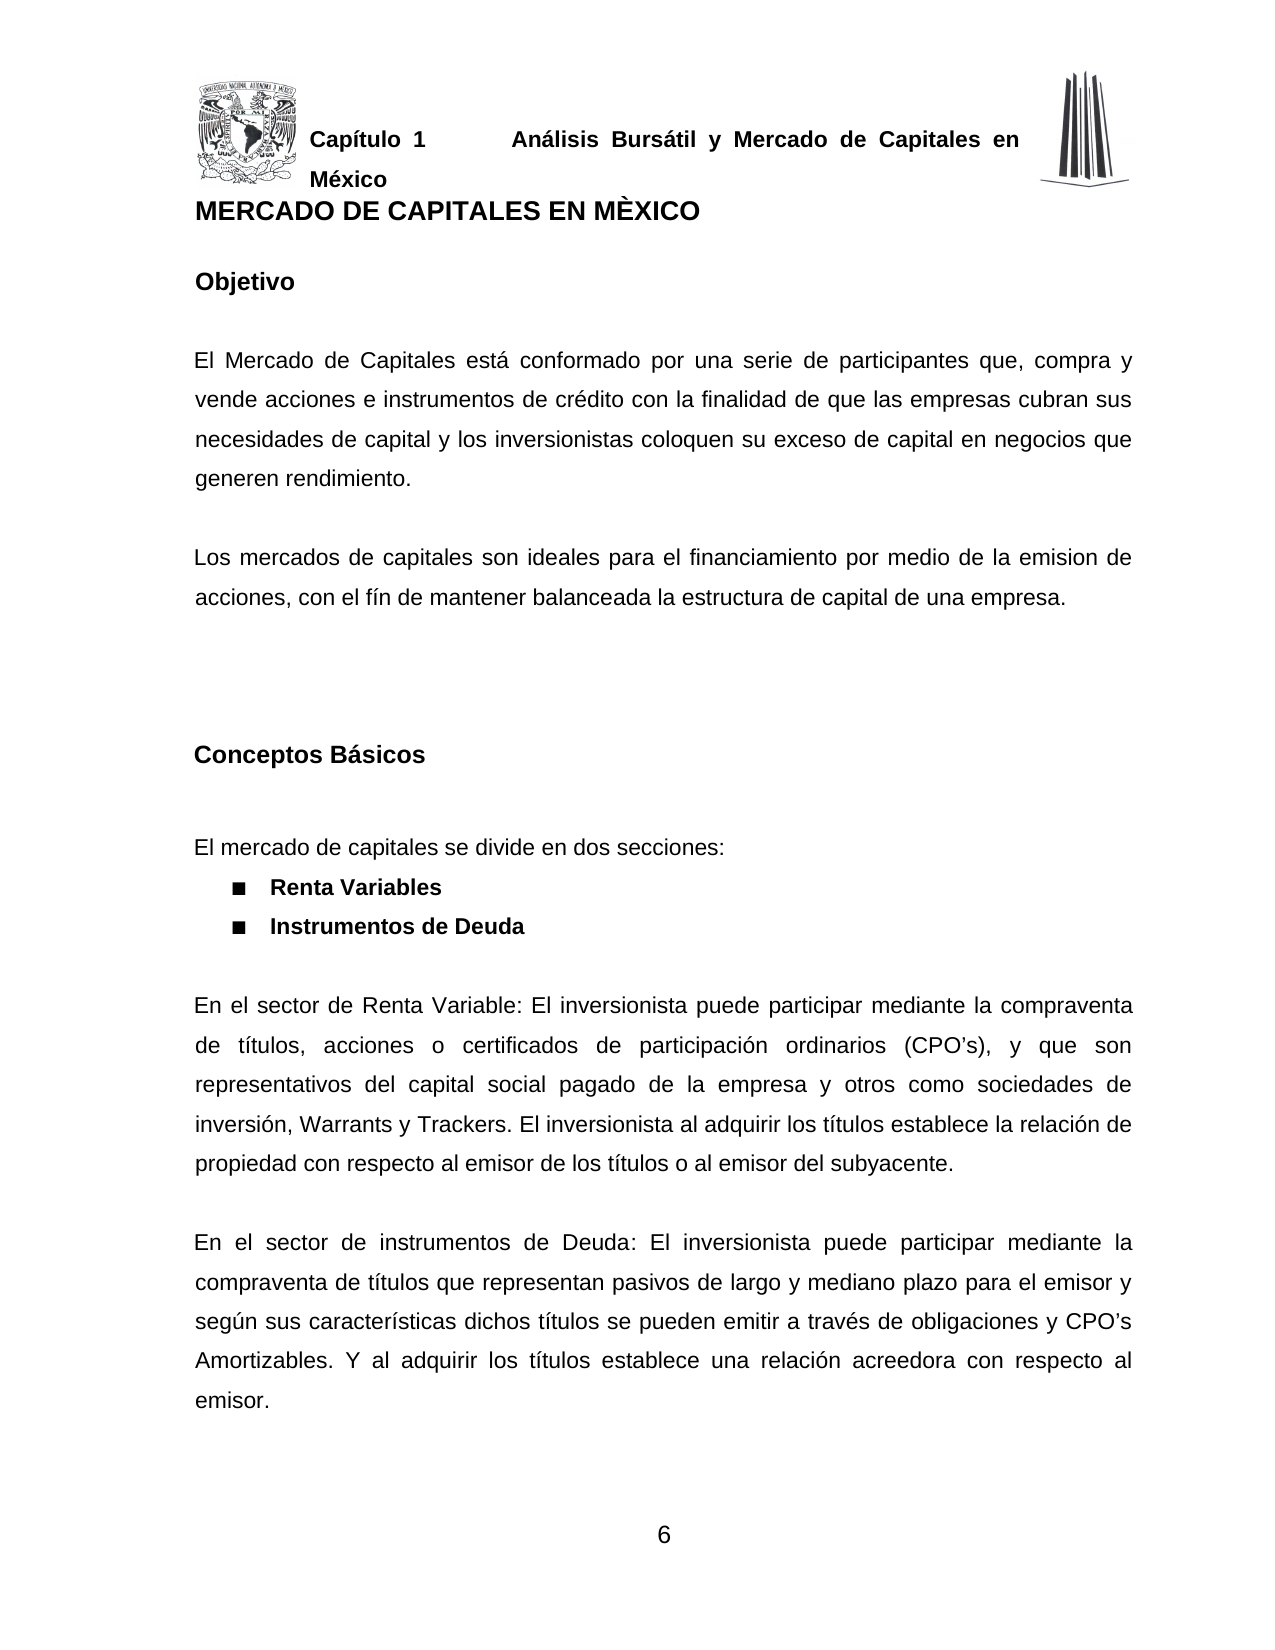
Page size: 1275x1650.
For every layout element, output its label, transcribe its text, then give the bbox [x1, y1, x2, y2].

text En el sector de instrumentos de Deuda: El inversionista puede participar mediante la compraventa de títulos que representan pasivos de largo y mediano plazo para el emisor y según sus características dichos títulos se pueden emitir a través de obligaciones y CPO’s Amortizables. Y al adquirir los títulos establece una relación acreedora con respecto al emisor. [194, 1229, 1133, 1413]
text MERCADO DE CAPITALES EN MÈXICO [195, 195, 1133, 226]
list Renta Variables [232, 874, 1133, 900]
text El mercado de capitales se divide en dos secciones: [194, 834, 1133, 861]
subtitle Objetivo [195, 267, 1133, 296]
text Conceptos Básicos [194, 740, 1133, 768]
picture [1034, 65, 1136, 193]
list Instrumentos de Deuda [232, 913, 1133, 939]
text El Mercado de Capitales está conformado por una serie de participantes que, compra y vende acciones e instrumentos de crédito con la finalidad de que las empresas cubran sus necesidades de capital y los inversionistas coloquen su exceso de capital en negocios que generen rendimiento. [194, 347, 1133, 492]
text Los mercados de capitales son ideales para el financiamiento por medio de la emision de acciones, con el fín de mantener balanceada la estructura de capital de una empresa. [194, 544, 1133, 610]
text En el sector de Renta Variable: El inversionista puede participar mediante la compraventa de títulos, acciones o certificados de participación ordinarios (CPO’s), y que son representativos del capital social pagado de la empresa y otros como sociedades de inversión, Warrants y Trackers. El inversionista al adquirir los títulos establece la relación de propiedad con respecto al emisor de los títulos o al emisor del subyacente. [194, 992, 1133, 1176]
